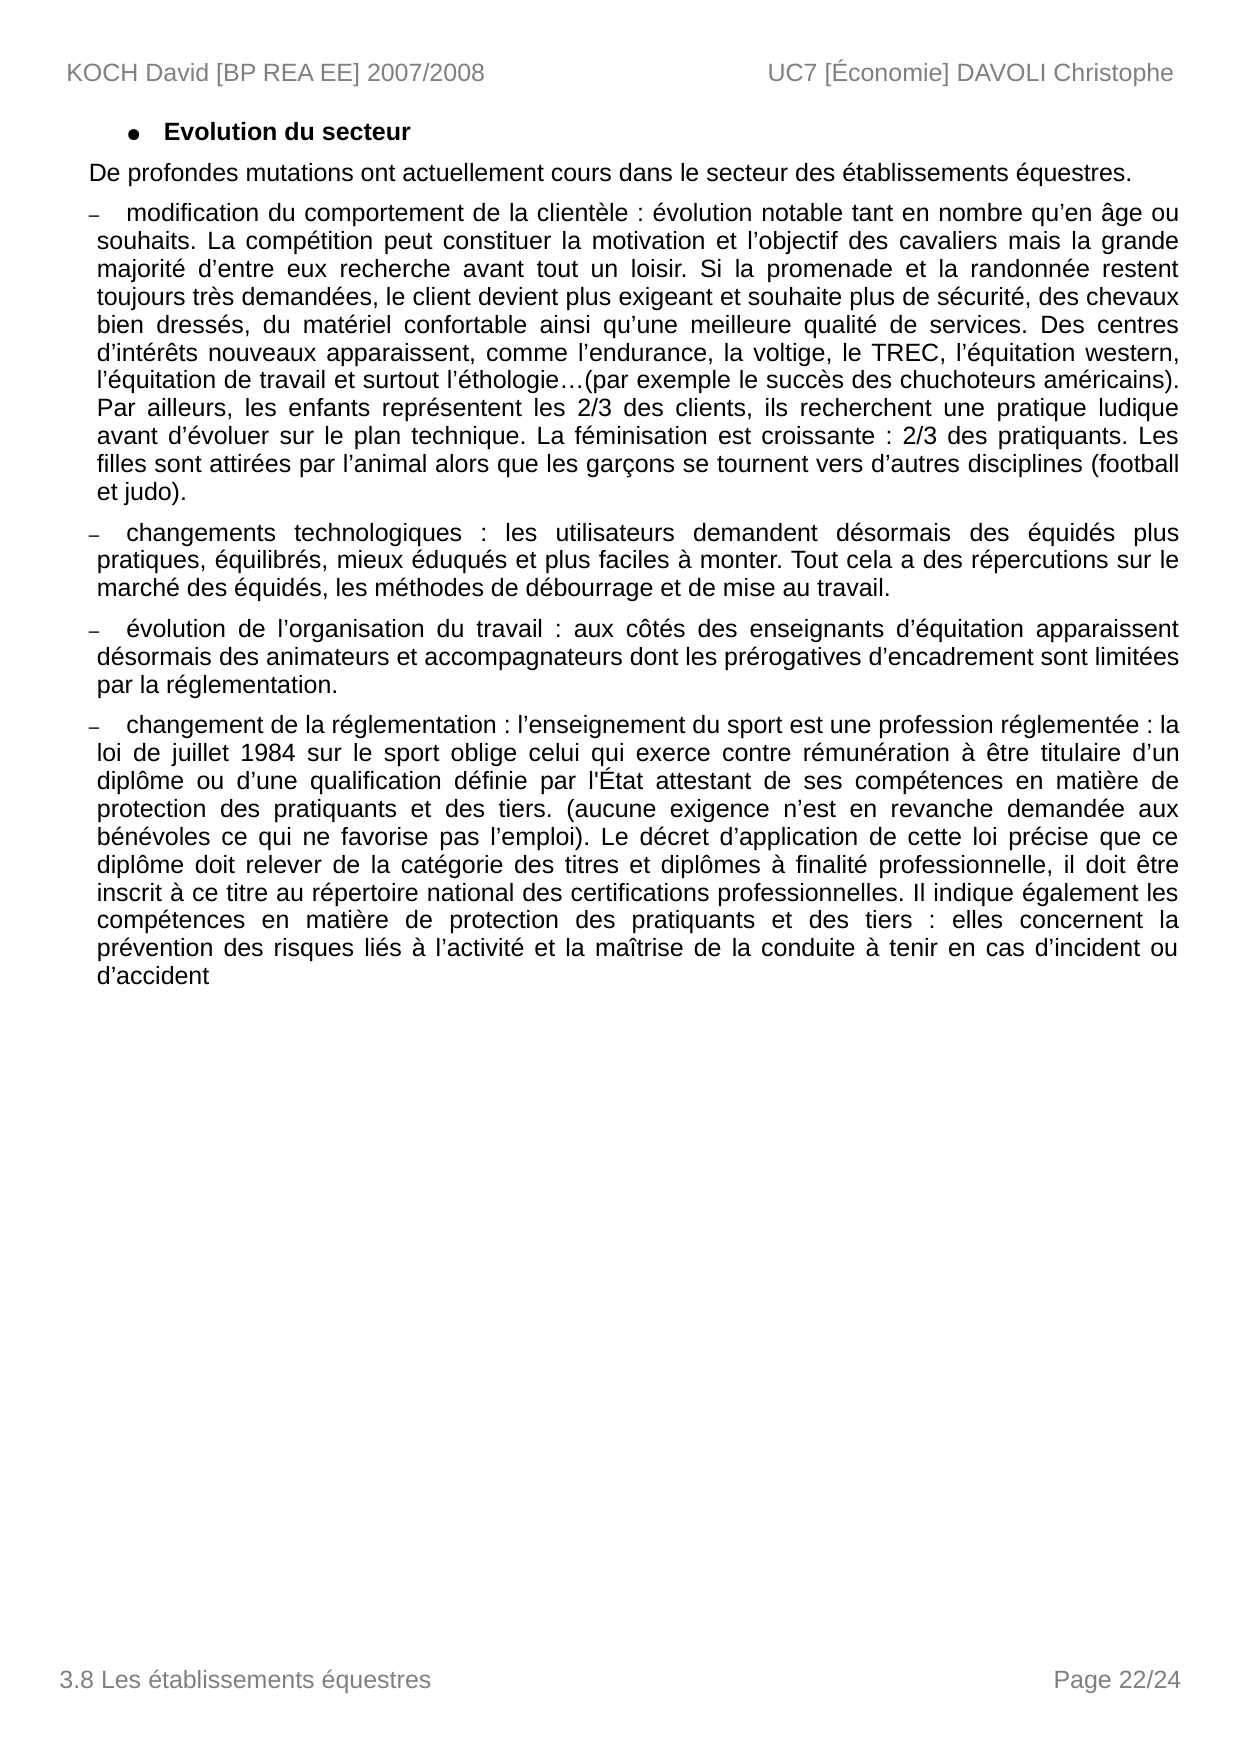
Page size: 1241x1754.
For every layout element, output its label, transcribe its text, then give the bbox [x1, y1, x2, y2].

text De profondes mutations ont actuellement cours dans le secteur des établissements équestres. [59, 158, 1181, 186]
list évolution de l’organisation du travail : aux côtés des enseignants d’équitation apparaissent désormais des animateurs et accompagnateurs dont les prérogatives d’encadrement sont limitées par la réglementation. [59, 615, 1181, 698]
list changements technologiques : les utilisateurs demandent désormais des équidés plus pratiques, équilibrés, mieux éduqués et plus faciles à monter. Tout cela a des répercutions sur le marché des équidés, les méthodes de débourrage et de mise au travail. [59, 518, 1181, 602]
list modification du comportement de la clientèle : évolution notable tant en nombre qu’en âge ou souhaits. La compétition peut constituer la motivation et l’objectif des cavaliers mais la grande majorité d’entre eux recherche avant tout un loisir. Si la promenade et la randonnée restent toujours très demandées, le client devient plus exigeant et souhaite plus de sécurité, des chevaux bien dressés, du matériel confortable ainsi qu’une meilleure qualité de services. Des centres d’intérêts nouveaux apparaissent, comme l’endurance, la voltige, le TREC, l’équitation western, l’équitation de travail et surtout l’éthologie…(par exemple le succès des chuchoteurs américains). Par ailleurs, les enfants représentent les 2/3 des clients, ils recherchent une pratique ludique avant d’évoluer sur le plan technique. La féminisation est croissante : 2/3 des pratiquants. Les filles sont attirées par l’animal alors que les garçons se tournent vers d’autres disciplines (football et judo). [59, 199, 1181, 506]
list changement de la réglementation : l’enseignement du sport est une profession réglementée : la loi de juillet 1984 sur le sport oblige celui qui exerce contre rémunération à être titulaire d’un diplôme ou d’une qualification définie par l'État attestant de ses compétences en matière de protection des pratiquants et des tiers. (aucune exigence n’est en revanche demandée aux bénévoles ce qui ne favorise pas l’emploi). Le décret d’application de cette loi précise que ce diplôme doit relever de la catégorie des titres et diplômes à finalité professionnelle, il doit être inscrit à ce titre au répertoire national des certifications professionnelles. Il indique également les compétences en matière de protection des pratiquants et des tiers : elles concernent la prévention des risques liés à l’activité et la maîtrise de la conduite à tenir en cas d’incident ou d’accident [59, 711, 1181, 990]
list Evolution du secteur [97, 118, 1181, 146]
